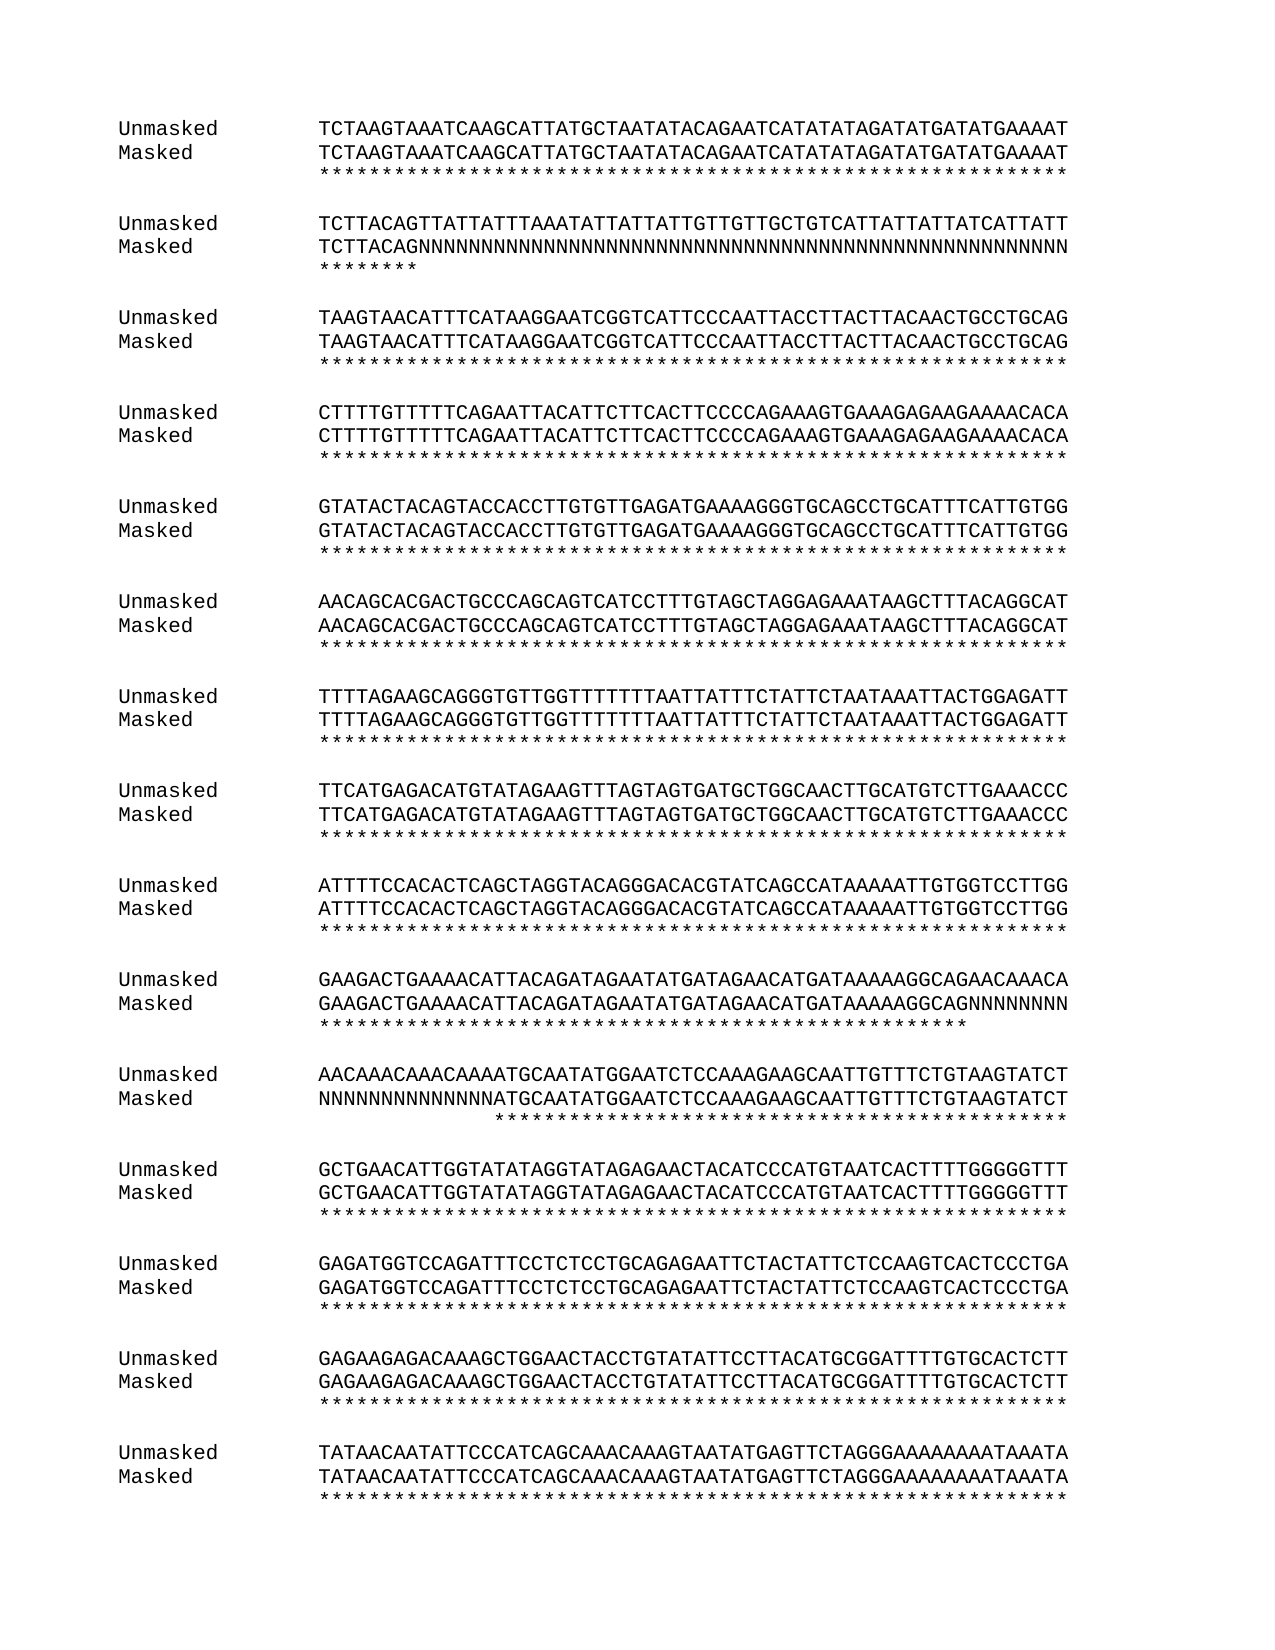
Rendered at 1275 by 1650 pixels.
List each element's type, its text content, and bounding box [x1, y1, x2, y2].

text Unmasked GAGATGGTCCAGATTTCCTCTCCTGCAGAGAATTCTACTATTCTCCAAGTCACTCCCTGA [118, 1253, 1157, 1277]
text Unmasked GAAGACTGAAAACATTACAGATAGAATATGATAGAACATGATAAAAAGGCAGAACAAACA [118, 969, 1157, 993]
text Masked ATTTTCCACACTCAGCTAGGTACAGGGACACGTATCAGCCATAAAAATTGTGGTCCTTGG [118, 898, 1157, 922]
text Unmasked ATTTTCCACACTCAGCTAGGTACAGGGACACGTATCAGCCATAAAAATTGTGGTCCTTGG [118, 875, 1157, 898]
text Unmasked TTCATGAGACATGTATAGAAGTTTAGTAGTGATGCTGGCAACTTGCATGTCTTGAAACCC [118, 780, 1157, 804]
text Unmasked GTATACTACAGTACCACCTTGTGTTGAGATGAAAAGGGTGCAGCCTGCATTTCATTGTGG [118, 496, 1157, 520]
text ************************************************************ [118, 1395, 1157, 1419]
text Unmasked TCTAAGTAAATCAAGCATTATGCTAATATACAGAATCATATATAGATATGATATGAAAAT [118, 118, 1157, 142]
text Masked AACAGCACGACTGCCCAGCAGTCATCCTTTGTAGCTAGGAGAAATAAGCTTTACAGGCAT [118, 615, 1157, 638]
text Unmasked TCTTACAGTTATTATTTAAATATTATTATTGTTGTTGCTGTCATTATTATTATCATTATT [118, 213, 1157, 236]
text Masked TCTTACAGNNNNNNNNNNNNNNNNNNNNNNNNNNNNNNNNNNNNNNNNNNNNNNNNNNNN [118, 236, 1157, 260]
text ************************************************************ [118, 638, 1157, 662]
text Unmasked GCTGAACATTGGTATATAGGTATAGAGAACTACATCCCATGTAATCACTTTTGGGGGTTT [118, 1158, 1157, 1182]
text Masked NNNNNNNNNNNNNNATGCAATATGGAATCTCCAAAGAAGCAATTGTTTCTGTAAGTATCT [118, 1088, 1157, 1111]
text Masked TTCATGAGACATGTATAGAAGTTTAGTAGTGATGCTGGCAACTTGCATGTCTTGAAACCC [118, 804, 1157, 827]
text ************************************************************ [118, 165, 1157, 189]
text ************************************************************ [118, 354, 1157, 378]
text Masked TCTAAGTAAATCAAGCATTATGCTAATATACAGAATCATATATAGATATGATATGAAAAT [118, 142, 1157, 165]
text Masked CTTTTGTTTTTCAGAATTACATTCTTCACTTCCCCAGAAAGTGAAAGAGAAGAAAACACA [118, 426, 1157, 449]
text Unmasked TTTTAGAAGCAGGGTGTTGGTTTTTTTAATTATTTCTATTCTAATAAATTACTGGAGATT [118, 686, 1157, 709]
text Masked TATAACAATATTCCCATCAGCAAACAAAGTAATATGAGTTCTAGGGAAAAAAAATAAATA [118, 1466, 1157, 1489]
text ************************************************************ [118, 1300, 1157, 1324]
text Masked GAAGACTGAAAACATTACAGATAGAATATGATAGAACATGATAAAAAGGCAGNNNNNNNN [118, 993, 1157, 1017]
text ************************************************************ [118, 1489, 1157, 1513]
text ************************************************************ [118, 1206, 1157, 1229]
text Masked GTATACTACAGTACCACCTTGTGTTGAGATGAAAAGGGTGCAGCCTGCATTTCATTGTGG [118, 520, 1157, 544]
text Masked GCTGAACATTGGTATATAGGTATAGAGAACTACATCCCATGTAATCACTTTTGGGGGTTT [118, 1182, 1157, 1206]
text ************************************************************ [118, 827, 1157, 851]
text ************************************************************ [118, 449, 1157, 473]
text ********************************************** [118, 1111, 1157, 1135]
text ************************************************************ [118, 922, 1157, 946]
text Masked GAGATGGTCCAGATTTCCTCTCCTGCAGAGAATTCTACTATTCTCCAAGTCACTCCCTGA [118, 1277, 1157, 1300]
text Unmasked TAAGTAACATTTCATAAGGAATCGGTCATTCCCAATTACCTTACTTACAACTGCCTGCAG [118, 307, 1157, 331]
text Unmasked AACAAACAAACAAAATGCAATATGGAATCTCCAAAGAAGCAATTGTTTCTGTAAGTATCT [118, 1064, 1157, 1088]
text Masked GAGAAGAGACAAAGCTGGAACTACCTGTATATTCCTTACATGCGGATTTTGTGCACTCTT [118, 1371, 1157, 1395]
text **************************************************** [118, 1017, 1157, 1040]
text ************************************************************ [118, 544, 1157, 567]
text Masked TTTTAGAAGCAGGGTGTTGGTTTTTTTAATTATTTCTATTCTAATAAATTACTGGAGATT [118, 709, 1157, 733]
text Unmasked TATAACAATATTCCCATCAGCAAACAAAGTAATATGAGTTCTAGGGAAAAAAAATAAATA [118, 1442, 1157, 1466]
text Unmasked AACAGCACGACTGCCCAGCAGTCATCCTTTGTAGCTAGGAGAAATAAGCTTTACAGGCAT [118, 591, 1157, 615]
text ************************************************************ [118, 733, 1157, 757]
text ******** [118, 260, 1157, 284]
text Masked TAAGTAACATTTCATAAGGAATCGGTCATTCCCAATTACCTTACTTACAACTGCCTGCAG [118, 331, 1157, 354]
text Unmasked GAGAAGAGACAAAGCTGGAACTACCTGTATATTCCTTACATGCGGATTTTGTGCACTCTT [118, 1348, 1157, 1371]
text Unmasked CTTTTGTTTTTCAGAATTACATTCTTCACTTCCCCAGAAAGTGAAAGAGAAGAAAACACA [118, 402, 1157, 426]
